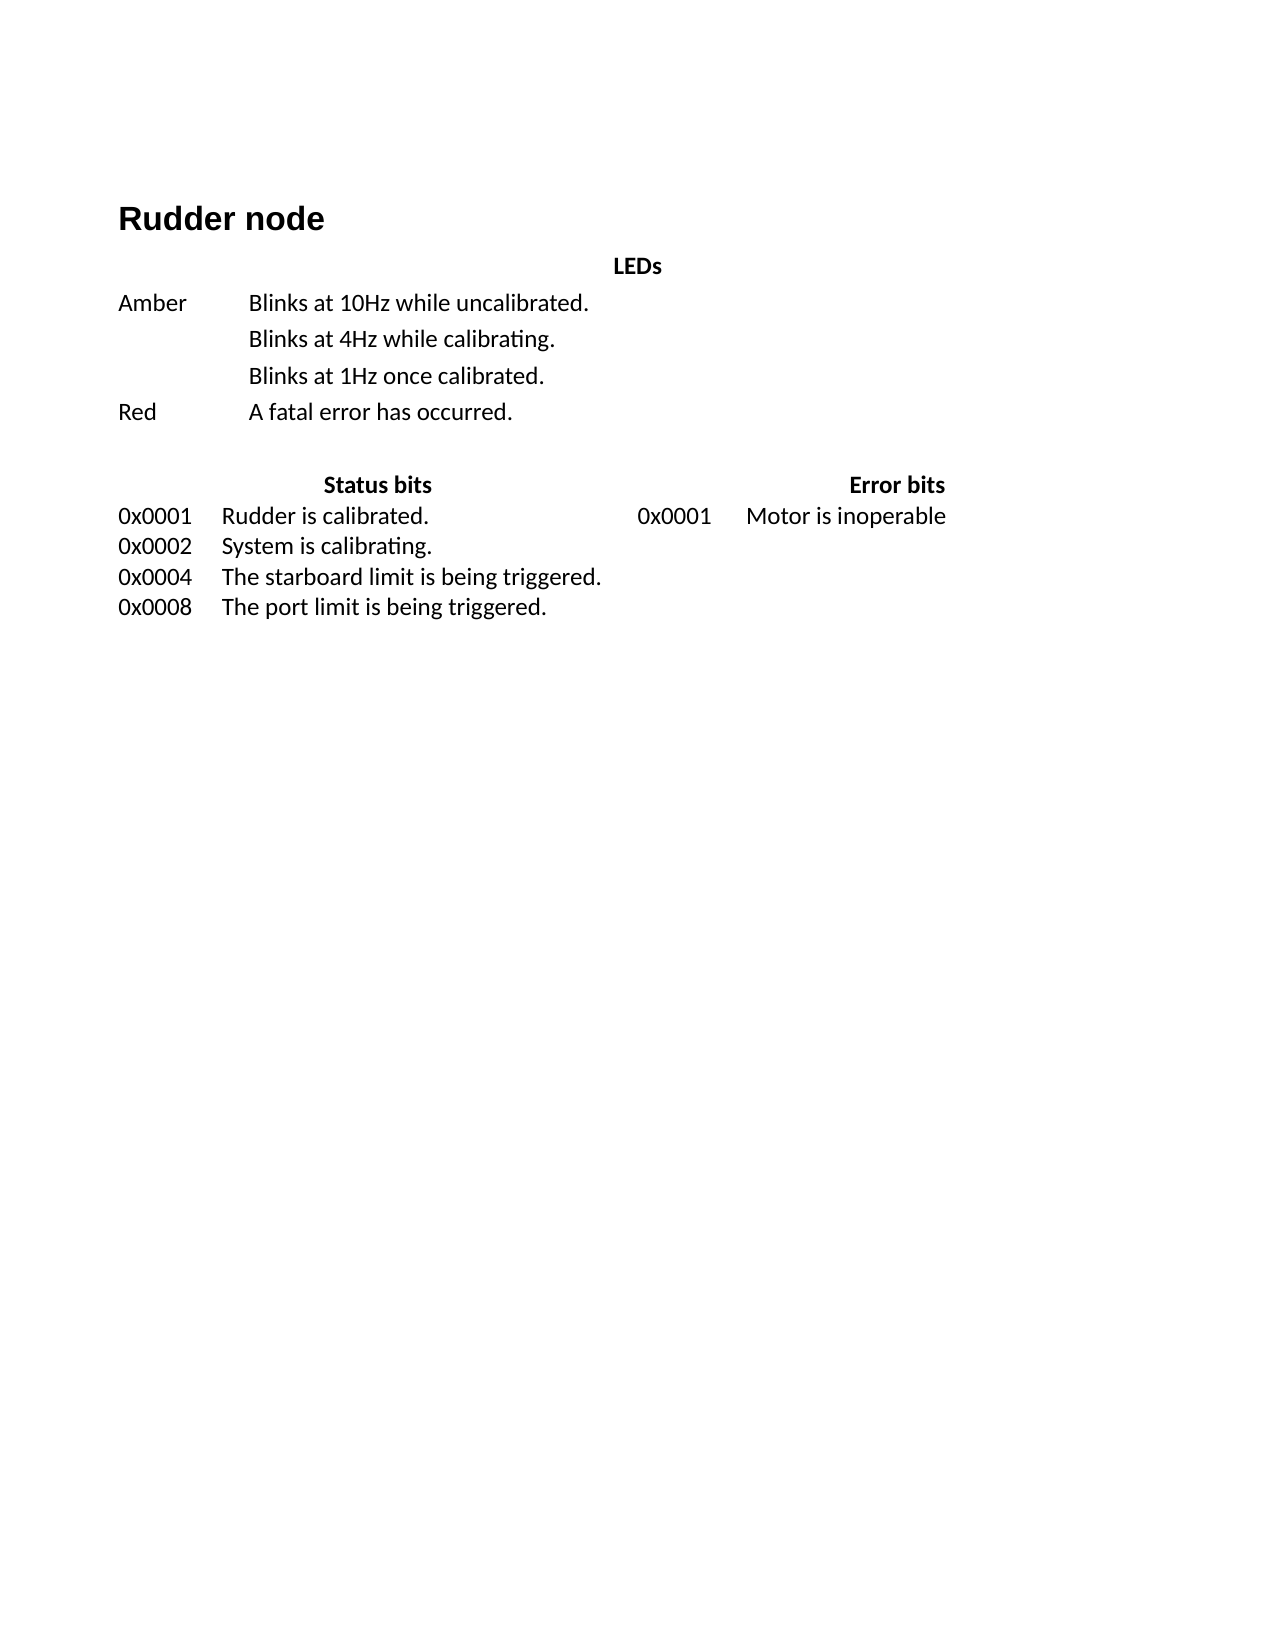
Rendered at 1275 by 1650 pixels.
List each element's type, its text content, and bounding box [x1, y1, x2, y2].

table_header LEDs [118, 250, 1157, 287]
table_cell Amber [118, 287, 249, 396]
table_cell The port limit is being triggered. [222, 592, 637, 622]
table_cell System is calibrating. [222, 531, 637, 561]
table_cell [746, 592, 1157, 622]
table_cell A fatal error has occurred. [249, 396, 1157, 433]
table_header Error bits [638, 470, 1157, 500]
table_cell Blinks at 10Hz while uncalibrated. Blinks at 4Hz while calibrating. Blinks at 1Hz once calibrated. [249, 287, 1157, 396]
table_cell [638, 592, 746, 622]
table_cell [746, 561, 1157, 592]
table_cell 0x0001 [118, 500, 222, 531]
table_cell [638, 561, 746, 592]
table_cell 0x0001 [638, 500, 746, 531]
table_cell [746, 531, 1157, 561]
table_cell 0x0008 [118, 592, 222, 622]
table_cell 0x0002 [118, 531, 222, 561]
table_header Status bits [118, 470, 637, 500]
subtitle Rudder node [118, 199, 1157, 238]
table_cell [638, 531, 746, 561]
table_cell Motor is inoperable [746, 500, 1157, 531]
table_cell Rudder is calibrated. [222, 500, 637, 531]
table_cell 0x0004 [118, 561, 222, 592]
table_cell The starboard limit is being triggered. [222, 561, 637, 592]
table_cell Red [118, 396, 249, 433]
